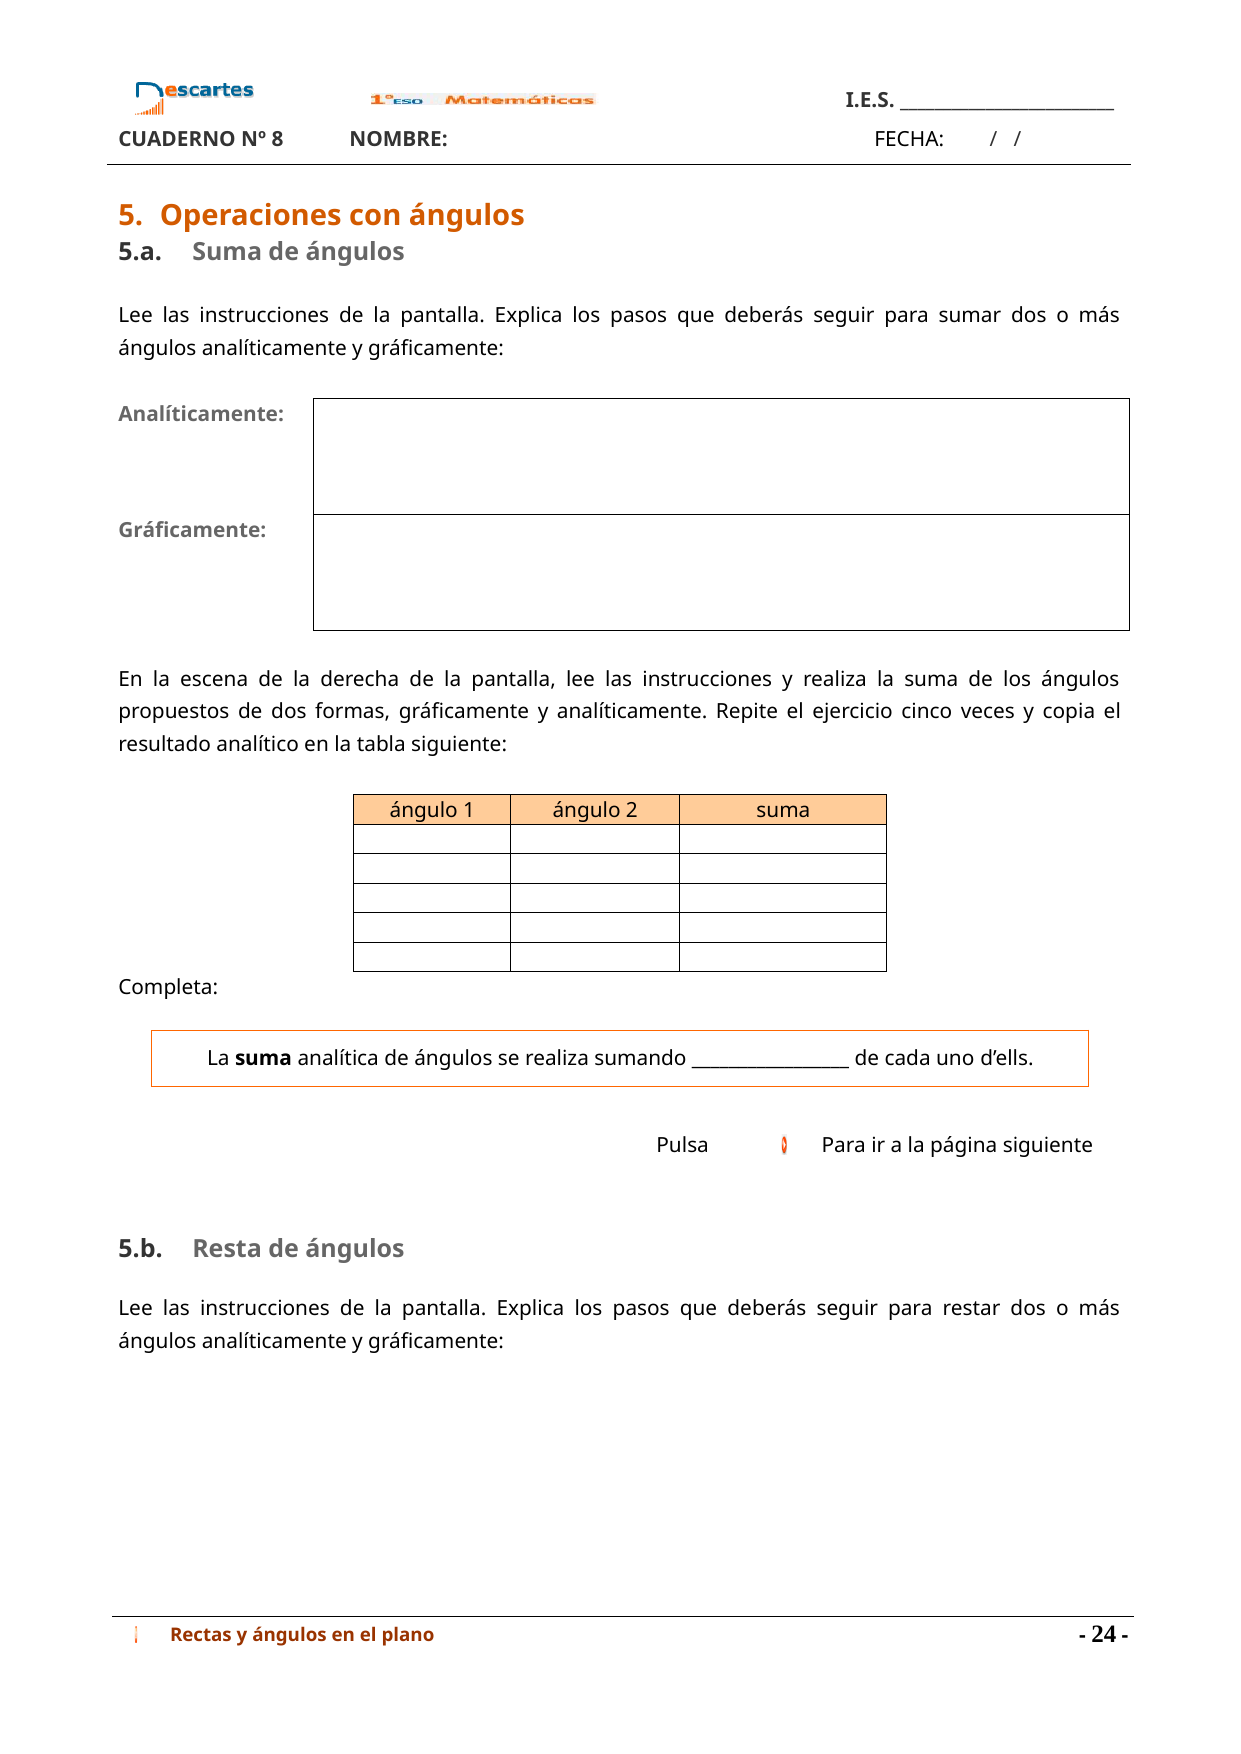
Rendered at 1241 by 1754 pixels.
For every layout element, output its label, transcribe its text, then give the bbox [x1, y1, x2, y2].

table_cell [354, 913, 510, 942]
list Operaciones con ángulos [118, 194, 1122, 234]
picture [781, 1134, 787, 1155]
table_cell [680, 825, 886, 853]
table_cell [680, 943, 886, 971]
table_cell [511, 913, 679, 942]
table_header suma [680, 795, 886, 824]
table_header [314, 399, 1129, 514]
table_cell [511, 825, 679, 853]
text En la escena de la derecha de la pantalla, lee las instrucciones y realiza la suma de los ángulos propuestos de dos formas, gráficamente y analíticamente. Repite el ejercicio cinco veces y copia el resultado analítico en la tabla siguiente: [118, 664, 1122, 758]
table_cell [354, 854, 510, 883]
text La suma analítica de ángulos se realiza sumando _________________ de cada uno d’ells. [158, 1043, 1082, 1071]
table_cell [680, 913, 886, 942]
table_cell [511, 943, 679, 971]
table_header [758, 1116, 814, 1173]
table_cell [354, 884, 510, 912]
list Suma de ángulos [118, 234, 1122, 268]
picture [371, 93, 599, 105]
table_header Pulsa [649, 1116, 758, 1173]
table_cell [314, 515, 1129, 630]
table_header ángulo 1 [354, 795, 510, 824]
table_cell [354, 943, 510, 971]
table_header [111, 1116, 649, 1173]
text Lee las instrucciones de la pantalla. Explica los pasos que deberás seguir para restar dos o más ángulos analíticamente y gráficamente: [118, 1293, 1122, 1354]
text Completa: [118, 972, 1122, 1001]
table_header ángulo 2 [511, 795, 679, 824]
picture [134, 1626, 138, 1643]
table_cell [511, 854, 679, 883]
table_header Para ir a la página siguiente [814, 1116, 1133, 1173]
table_cell [511, 884, 679, 912]
picture [134, 82, 257, 115]
table_cell [680, 854, 886, 883]
table_cell [680, 884, 886, 912]
table_cell Gráficamente: [107, 514, 313, 630]
text Lee las instrucciones de la pantalla. Explica los pasos que deberás seguir para sumar dos o más ángulos analíticamente y gráficamente: [118, 300, 1122, 361]
table_cell [354, 825, 510, 853]
list Resta de ángulos [118, 1230, 1122, 1264]
table_header Analíticamente: [107, 398, 313, 514]
